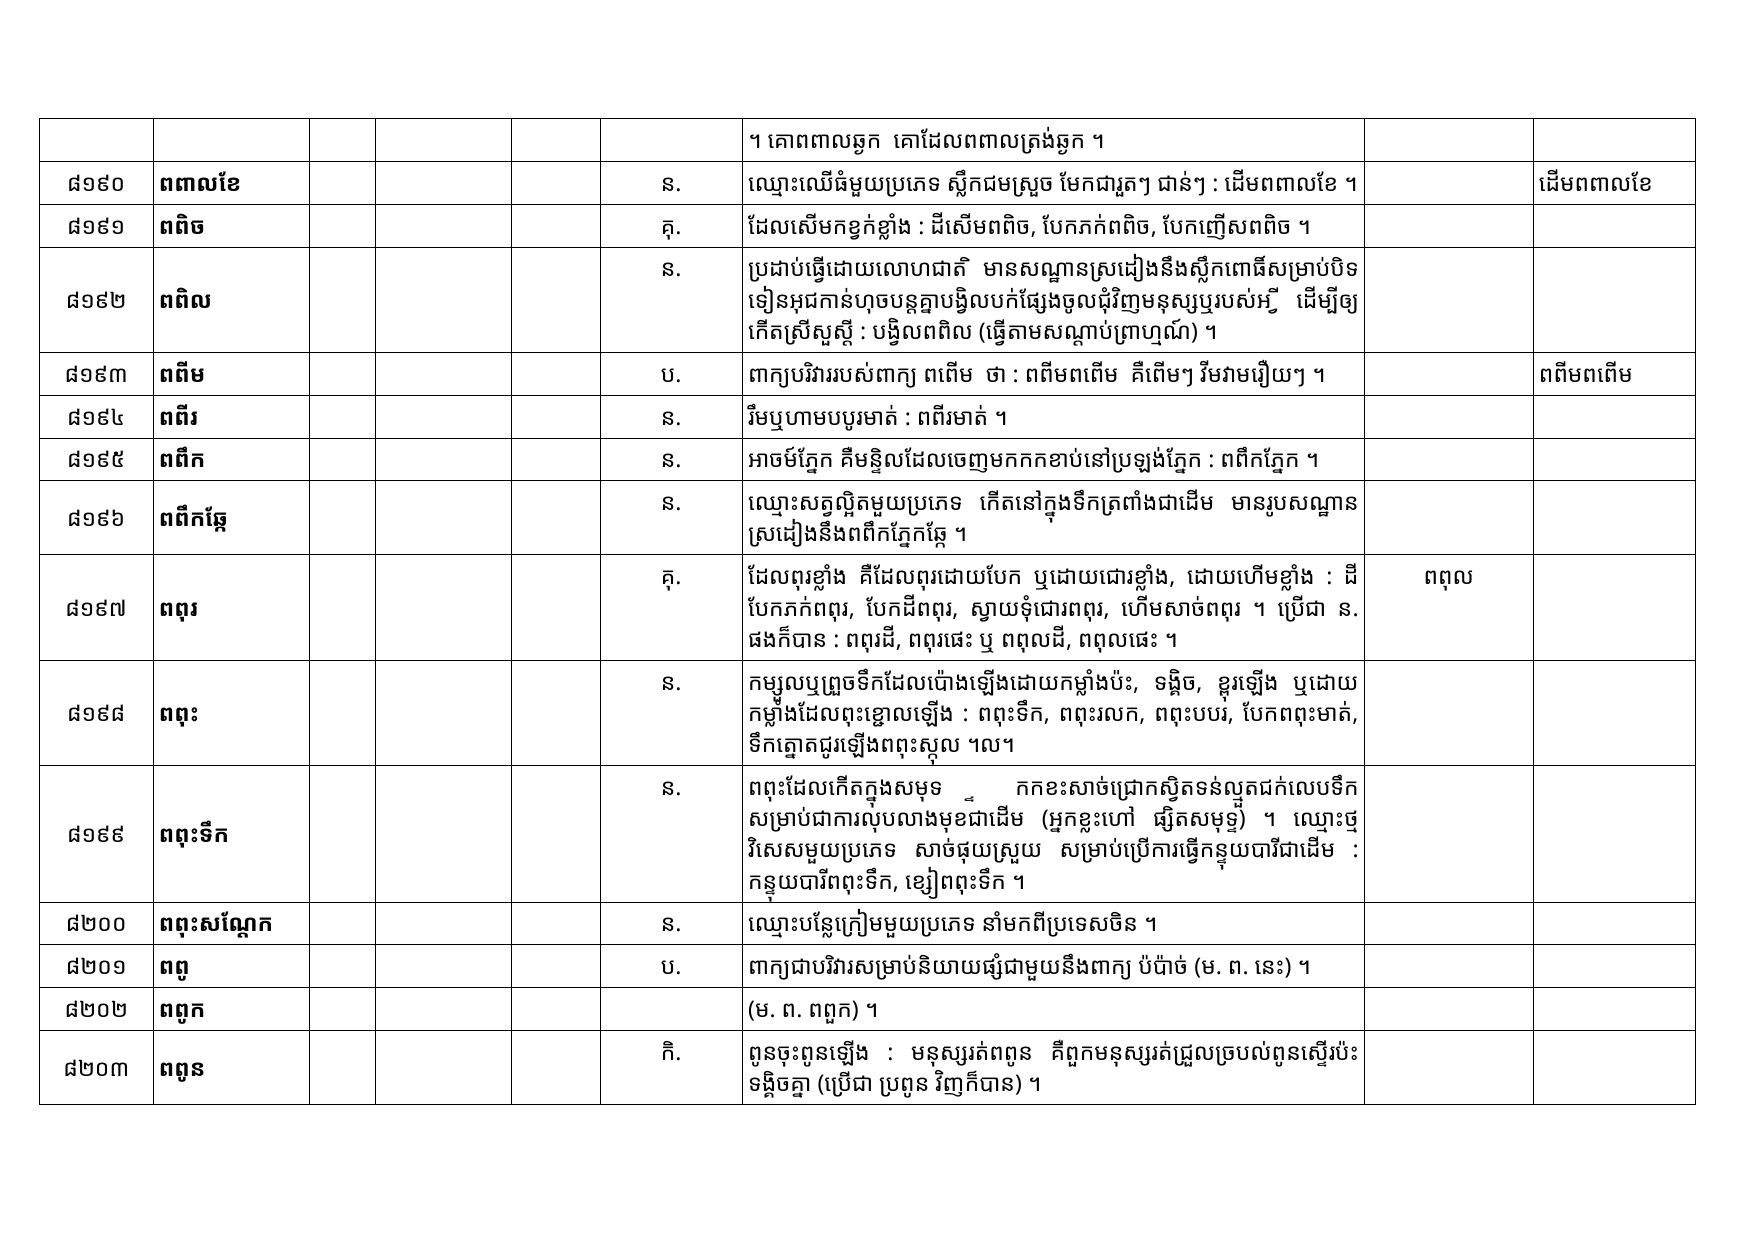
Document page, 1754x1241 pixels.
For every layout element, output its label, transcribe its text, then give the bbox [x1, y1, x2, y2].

table_cell ដែល​ពុរ​ខ្លាំង គឺ​ដែល​ពុរ​ដោយ​បែក ឬ​ដោយ​ជោរ​ខ្លាំង, ដោយ​ហើម​ខ្លាំង : ដី​បែក​ភក់​ពពុរ, បែក​ដី​ពពុរ, ស្វាយ​ទុំ​ជោរ​ពពុរ, ហើម​សាច់​ពពុរ ។ ប្រើ​ជា ន. ផង​ក៏​បាន : ពពុរ​ដី, ពពុរ​ផេះ ឬ ពពុល​ដី, ពពុល​ផេះ ។ [743, 555, 1364, 660]
table_cell ពពូក [154, 988, 309, 1030]
table_cell ៨១៩១ [40, 205, 153, 247]
table_cell [601, 988, 742, 1030]
table_cell ពពឹក [154, 439, 309, 480]
table_cell ៨២០៣ [40, 1031, 153, 1104]
table_cell [310, 205, 375, 247]
table_cell ៨២០២ [40, 988, 153, 1030]
table_cell [376, 766, 511, 902]
table_cell [1534, 903, 1695, 944]
table_cell [376, 481, 511, 554]
table_cell [1365, 353, 1533, 395]
table_cell ពពូ [154, 945, 309, 987]
table_cell [1534, 661, 1695, 765]
table_cell [310, 945, 375, 987]
table_cell [1534, 555, 1695, 660]
table_cell ន. [601, 162, 742, 204]
table_cell [310, 903, 375, 944]
table_cell ពពីមពពើម [1534, 353, 1695, 395]
table_cell [1534, 945, 1695, 987]
table_cell គុ. [601, 555, 742, 660]
table_cell [376, 988, 511, 1030]
table_cell ៨១៩០ [40, 162, 153, 204]
table_cell [512, 119, 600, 161]
table_cell [512, 988, 600, 1030]
table_cell (ម. ព. ពពួក) ។ [743, 988, 1364, 1030]
table_cell [512, 1031, 600, 1104]
table_cell កិ. [601, 1031, 742, 1104]
table_cell ពាក្យ​ជា​បរិវារ​សម្រាប់​និយាយ​ផ្សំ​ជាមួយ​នឹង​ពាក្យ ប៉ប៉ាច់ (ម. ព. នេះ) ។ [743, 945, 1364, 987]
table_cell [1534, 481, 1695, 554]
table_cell [1365, 481, 1533, 554]
table_cell ឈ្មោះ​បន្លែ​ក្រៀម​មួយ​ប្រភេទ នាំ​មក​ពី​ប្រទេស​ចិន ។ [743, 903, 1364, 944]
table_cell [512, 903, 600, 944]
table_cell [1365, 766, 1533, 902]
table_cell [310, 988, 375, 1030]
table_cell ៨១៩៤ [40, 396, 153, 437]
table_cell ន. [601, 396, 742, 437]
table_cell ដែល​សើម​កខ្វក់​ខ្លាំង : ដី​សើម​ពពិច, បែក​ភក់​ពពិច, បែក​ញើស​ពពិច ។ [743, 205, 1364, 247]
table_cell ពពុះ​សណ្ដែក [154, 903, 309, 944]
table_cell [512, 661, 600, 765]
table_cell [310, 162, 375, 204]
table_cell [376, 555, 511, 660]
table_cell [512, 353, 600, 395]
table_cell ៨១៩២ [40, 248, 153, 352]
table_cell ៨១៩៦ [40, 481, 153, 554]
table_cell [310, 396, 375, 437]
table_cell ន. [601, 481, 742, 554]
table_cell ន. [601, 766, 742, 902]
table_cell [1365, 439, 1533, 480]
table_cell [376, 439, 511, 480]
table_cell ពូន​ចុះ​ពូន​ឡើង : មនុស្ស​រត់​ពពូន គឺ​ពួក​មនុស្ស​រត់​ជ្រួល​ច្របល់​ពូន​ស្ទើរ​ប៉ះ​ទង្គិច​គ្នា (ប្រើ​ជា ប្រពូន វិញ​ក៏​បាន) ។ [743, 1031, 1364, 1104]
table_cell ពាក្យ​បរិវារ​របស់​ពាក្យ ពពើម ថា : ពពីម​ពពើម គឺ​ពើម​ៗ វីមវាម​រឿយ​ៗ ។ [743, 353, 1364, 395]
table_cell [376, 119, 511, 161]
table_cell ប្រដាប់​ធ្វើ​ដោយ​លោហ​ជាតិ មាន​សណ្ឋាន​ស្រដៀង​នឹង​ស្លឹក​ពោធិ៍​សម្រាប់​បិទ​ទៀន​អុជ​កាន់​ហុច​បន្ត​គ្នា​បង្វិល​បក់​ផ្សែង​ចូល​ជុំ​វិញ​មនុស្ស​ឬ​របស់​អ្វី ដើម្បី​ឲ្យ​កើត​ស្រី​សួស្ដី : បង្វិល​ពពិល (ធ្វើ​តាម​សណ្ដាប់​ព្រាហ្មណ៍) ។ [743, 248, 1364, 352]
table_cell [40, 119, 153, 161]
table_cell [1534, 439, 1695, 480]
table_cell [1534, 248, 1695, 352]
table_cell [1534, 988, 1695, 1030]
table_cell [1365, 205, 1533, 247]
table_cell [310, 353, 375, 395]
table_cell [154, 119, 309, 161]
table_cell [1534, 205, 1695, 247]
table_cell ៨១៩៥ [40, 439, 153, 480]
table_cell ៨១៩៣ [40, 353, 153, 395]
table_cell [512, 555, 600, 660]
table_cell ពពុរ [154, 555, 309, 660]
table_cell [376, 205, 511, 247]
table_cell [310, 661, 375, 765]
table_cell អាចម៍​ភ្នែក គឺ​មន្ទិល​ដែល​ចេញ​មក​កក​ខាប់​នៅ​ប្រឡង់​ភ្នែក : ពពឹក​ភ្នែក ។ [743, 439, 1364, 480]
table_cell ។ គោ​ពពាល​ឆ្ងក គោ​ដែល​ពពាល​ត្រង់​ឆ្ងក ។ [743, 119, 1364, 161]
table_cell [376, 903, 511, 944]
table_cell រឹម​ឬ​ហាម​បបូរ​មាត់ : ពពីរ​មាត់ ។ [743, 396, 1364, 437]
table_cell [376, 248, 511, 352]
table_cell ដើម​ពពាល​ខែ [1534, 162, 1695, 204]
table_cell ន. [601, 248, 742, 352]
table_cell ប. [601, 353, 742, 395]
table_cell [1365, 988, 1533, 1030]
table_cell ៨២០០ [40, 903, 153, 944]
table_cell [1534, 1031, 1695, 1104]
table_cell [310, 119, 375, 161]
table_cell [512, 205, 600, 247]
table_cell ៨២០១ [40, 945, 153, 987]
table_cell [310, 555, 375, 660]
table_cell ពពិច [154, 205, 309, 247]
table_cell ៨១៩៩ [40, 766, 153, 902]
table_cell [512, 481, 600, 554]
table_cell [1365, 1031, 1533, 1104]
table_cell [512, 766, 600, 902]
table_cell ន. [601, 661, 742, 765]
table_cell ប. [601, 945, 742, 987]
table_cell ពពិល [154, 248, 309, 352]
table_cell គុ. [601, 205, 742, 247]
table_cell [512, 396, 600, 437]
table_cell ពពឹក​ឆ្កែ [154, 481, 309, 554]
table_cell [1365, 396, 1533, 437]
table_cell [1365, 903, 1533, 944]
table_cell [376, 396, 511, 437]
table_cell [1534, 119, 1695, 161]
table_cell ពពូន [154, 1031, 309, 1104]
table_cell ពពីម [154, 353, 309, 395]
table_cell ពពុះ​ដែល​កើត​ក្នុង​សមុទ្ទ កក​ខះ​សាច់​ជ្រោក​ស្វិត​ទន់​ល្មួត​ជក់​លេប​ទឹក សម្រាប់​ជា​ការ​លុប​លាង​មុខ​ជាដើម (អ្នក​ខ្លះ​ហៅ ផ្សិត​សមុទ្ទ) ។ ឈ្មោះ​ថ្ម​វិសេស​មួយ​ប្រភេទ សាច់​ផុយ​ស្រួយ សម្រាប់​ប្រើ​ការ​ធ្វើ​កន្ទុយ​បារី​ជាដើម : កន្ទុយ​បារី​ពពុះ​ទឹក, ខ្សៀ​ពពុះ​ទឹក ។ [743, 766, 1364, 902]
table_cell ៨១៩៨ [40, 661, 153, 765]
table_cell [601, 119, 742, 161]
table_cell ន. [601, 903, 742, 944]
table_cell [1365, 119, 1533, 161]
table_cell [512, 439, 600, 480]
table_cell [512, 162, 600, 204]
table_cell [1365, 661, 1533, 765]
table_cell ពពីរ [154, 396, 309, 437]
table_cell [376, 945, 511, 987]
table_cell [1365, 945, 1533, 987]
table_cell ពពុះ​ទឹក [154, 766, 309, 902]
table_cell [376, 661, 511, 765]
table_cell ឈ្មោះ​សត្វ​ល្អិត​មួយ​ប្រភេទ កើត​នៅ​ក្នុង​ទឹក​ត្រពាំង​ជាដើម មាន​រូប​សណ្ឋាន​ស្រដៀង​នឹង​ពពឹក​ភ្នែក​ឆ្កែ ។ [743, 481, 1364, 554]
table_cell ន. [601, 439, 742, 480]
table_cell [1534, 766, 1695, 902]
table_cell [1365, 162, 1533, 204]
table_cell [310, 481, 375, 554]
table_cell ឈ្មោះ​ឈើ​ធំ​មួយ​ប្រភេទ ស្លឹក​ជម​ស្រួច មែក​ជា​រួត​ៗ ជាន់​ៗ : ដើម​ពពាល​ខែ ។ [743, 162, 1364, 204]
table_cell [1534, 396, 1695, 437]
table_cell ពពុះ [154, 661, 309, 765]
table_cell [1365, 248, 1533, 352]
table_cell ពពាលខែ [154, 162, 309, 204]
table_cell [512, 248, 600, 352]
table_cell [310, 248, 375, 352]
table_cell [376, 162, 511, 204]
table_cell [512, 945, 600, 987]
table_cell ៨១៩៧ [40, 555, 153, 660]
table_cell កម្សួល​ឬ​ព្រួច​ទឹក​ដែល​ប៉ោង​ឡើង​ដោយ​កម្លាំង​ប៉ះ, ទង្គិច, ខ្ពុរ​ឡើង ឬ​ដោយ​កម្លាំង​ដែល​ពុះ​ខ្ជោល​ឡើង : ពពុះ​ទឹក, ពពុះ​រលក, ពពុះ​បបរ, បែក​ពពុះ​មាត់, ទឹក​ត្នោត​ជូរ​ឡើង​ពពុះ​ស្កុល ។ល។ [743, 661, 1364, 765]
table_cell ពពុល [1365, 555, 1533, 660]
table_cell [376, 1031, 511, 1104]
table_cell [310, 439, 375, 480]
table_cell [376, 353, 511, 395]
table_cell [310, 766, 375, 902]
table_cell [310, 1031, 375, 1104]
